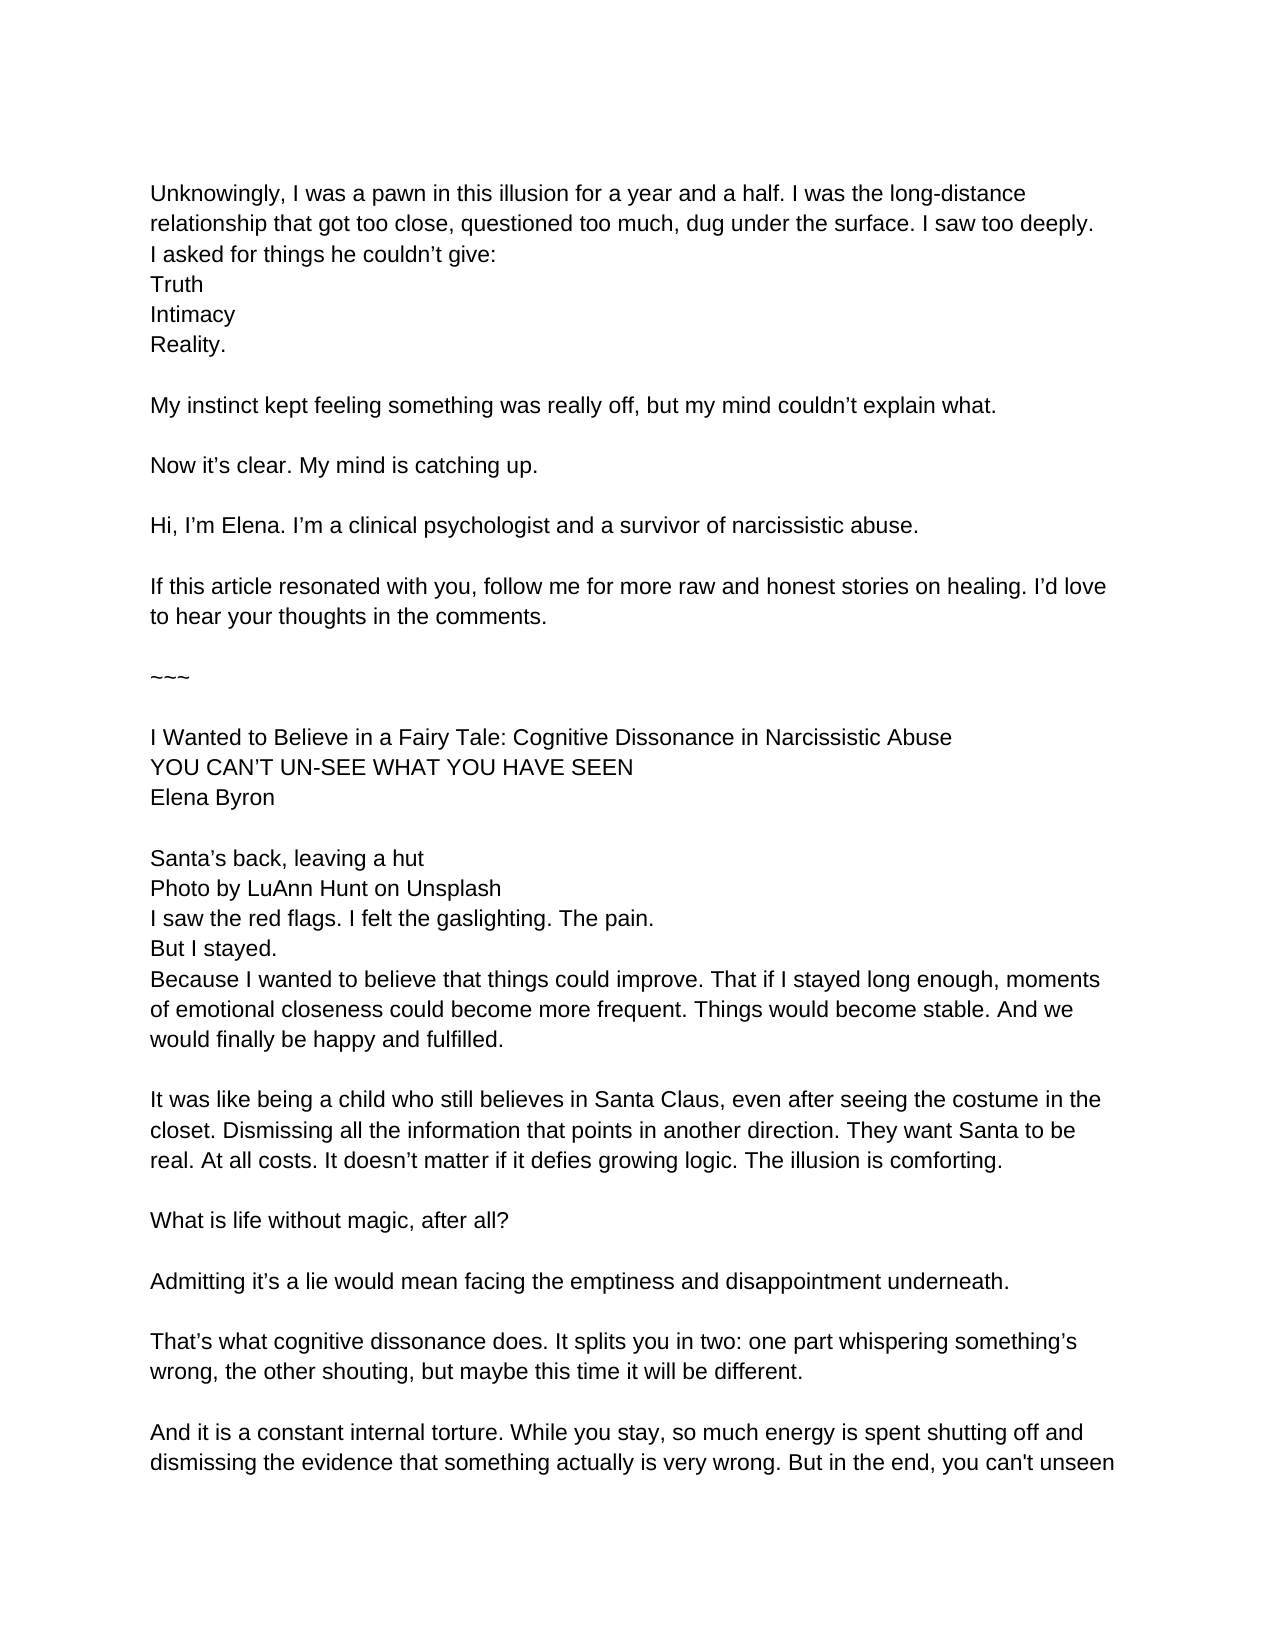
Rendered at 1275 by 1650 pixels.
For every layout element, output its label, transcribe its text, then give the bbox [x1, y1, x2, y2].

text Unknowingly, I was a pawn in this illusion for a year and a half. I was the long-distance relationship that got too close, questioned too much, dug under the surface. I saw too deeply. [150, 180, 1125, 237]
text Photo by LuAnn Hunt on Unsplash [150, 875, 1125, 901]
text I asked for things he couldn’t give: [150, 241, 1125, 267]
text I Wanted to Believe in a Fairy Tale: Cognitive Dissonance in Narcissistic Abuse [150, 724, 1125, 750]
text Intimacy [150, 301, 1125, 327]
text ~~~ [150, 663, 1125, 690]
text And it is a constant internal torture. While you stay, so much energy is spent shutting off and dismissing the evidence that something actually is very wrong. But in the end, you can't unseen [150, 1419, 1125, 1475]
text YOU CAN’T UN-SEE WHAT YOU HAVE SEEN [150, 754, 1125, 781]
text Santa’s back, leaving a hut [150, 845, 1125, 871]
text What is life without magic, after all? [150, 1207, 1125, 1234]
text Hi, I’m Elena. I’m a clinical psychologist and a survivor of narcissistic abuse. [150, 512, 1125, 539]
text If this article resonated with you, follow me for more raw and honest stories on healing. I’d love to hear your thoughts in the comments. [150, 573, 1125, 629]
text It was like being a child who still believes in Santa Claus, even after seeing the costume in the closet. Dismissing all the information that points in another direction. They want Santa to be real. At all costs. It doesn’t matter if it defies growing logic. The illusion is comforting. [150, 1086, 1125, 1173]
text I saw the red flags. I felt the gaslighting. The pain. [150, 905, 1125, 932]
text My instinct kept feeling something was really off, but my mind couldn’t explain what. [150, 392, 1125, 418]
text Admitting it’s a lie would mean facing the emptiness and disappointment underneath. [150, 1268, 1125, 1294]
text Because I wanted to believe that things could improve. That if I stayed long enough, moments of emotional closeness could become more frequent. Things would become stable. And we would finally be happy and fulfilled. [150, 966, 1125, 1052]
text Reality. [150, 331, 1125, 358]
text That’s what cognitive dissonance does. It splits you in two: one part whispering something’s wrong, the other shouting, but maybe this time it will be different. [150, 1328, 1125, 1385]
text But I stayed. [150, 935, 1125, 962]
text Truth [150, 271, 1125, 297]
text Elena Byron [150, 784, 1125, 811]
text Now it’s clear. My mind is catching up. [150, 452, 1125, 478]
